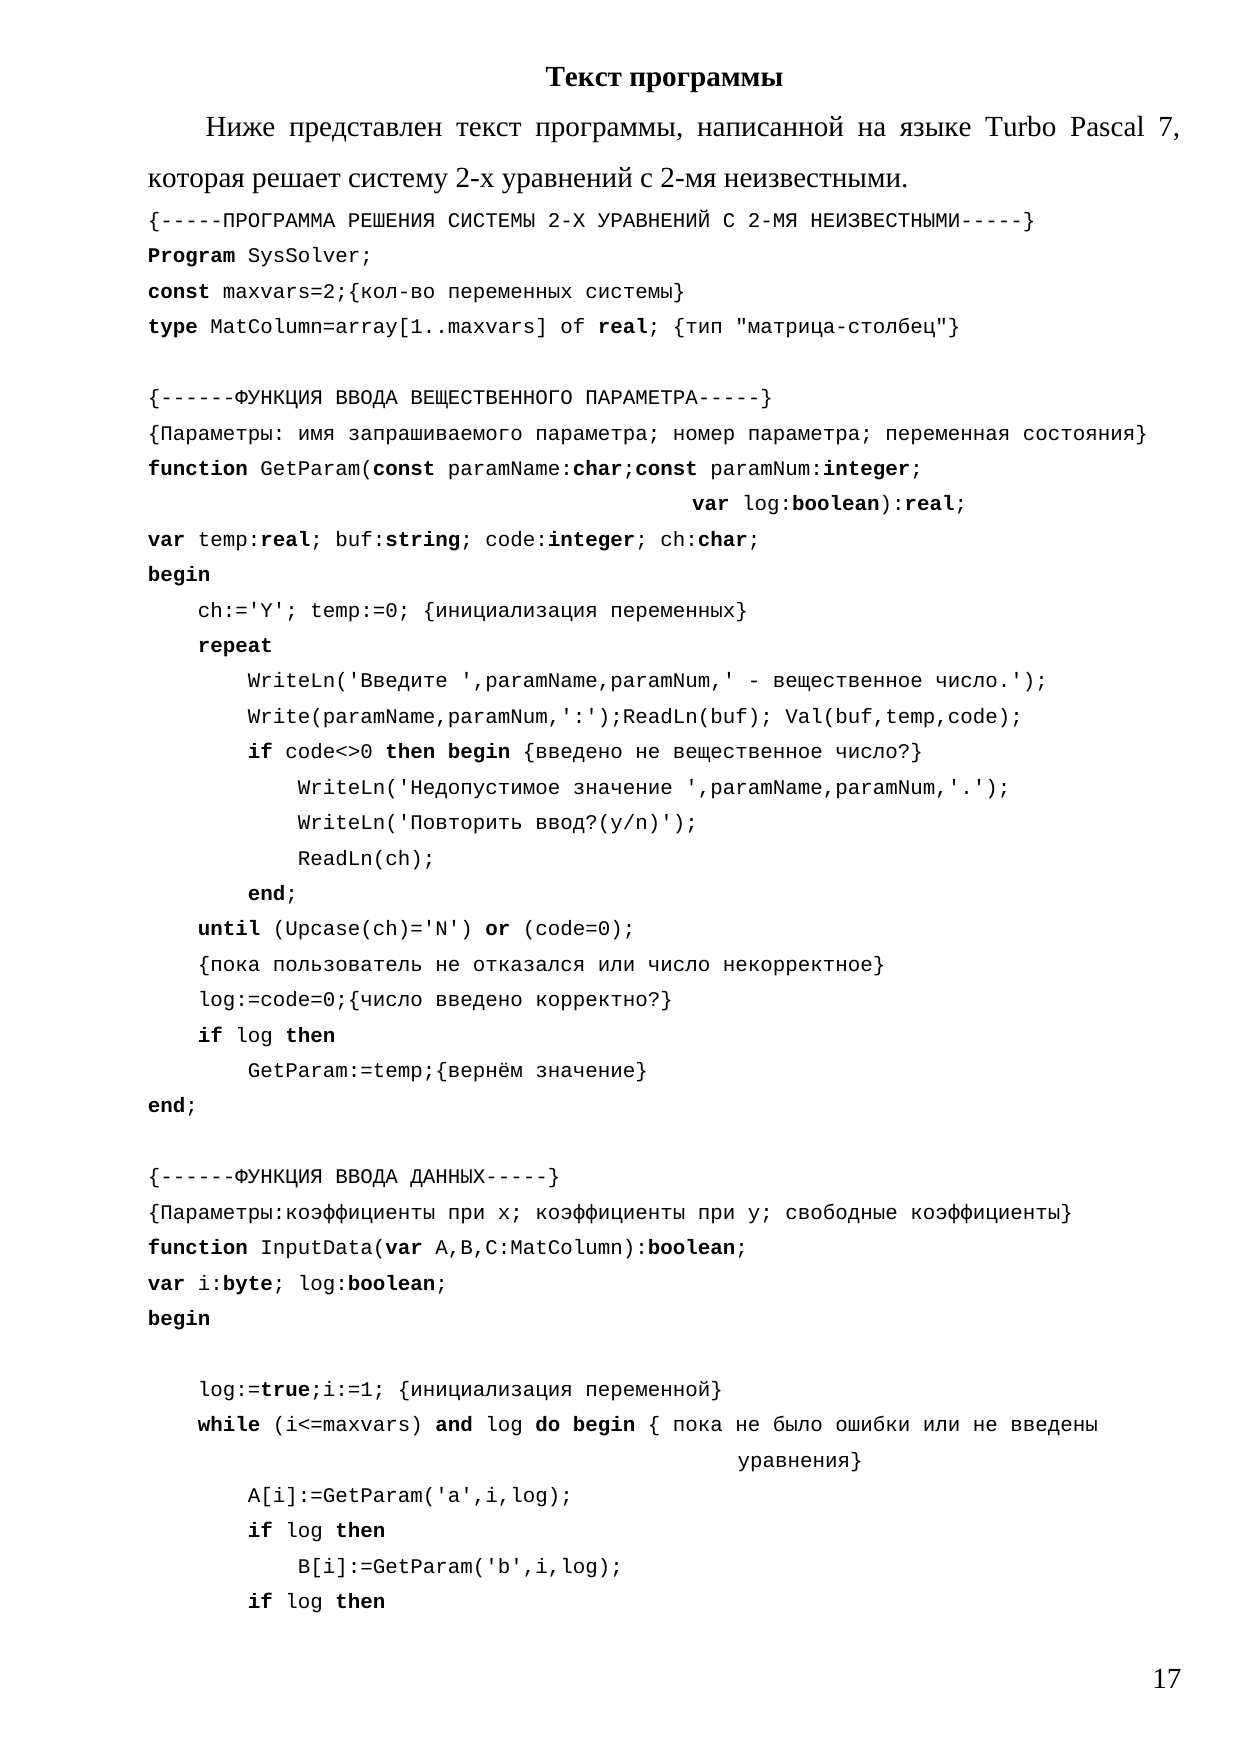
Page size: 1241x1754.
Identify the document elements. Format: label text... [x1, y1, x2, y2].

text WriteLn('Повторить ввод?(y/n)'); [148, 812, 1181, 836]
text WriteLn('Введите ',paramName,paramNum,' - вещественное число.'); [148, 670, 1181, 694]
text Write(paramName,paramNum,':');ReadLn(buf); Val(buf,temp,code); [148, 706, 1181, 729]
text begin [148, 1308, 1181, 1332]
text end; [148, 1095, 1181, 1119]
text if code<>0 then begin {введено не вещественное число?} [148, 741, 1181, 765]
text {пока пользователь не отказался или число некорректное} [148, 954, 1181, 977]
text log:=code=0;{число введено корректно?} [148, 989, 1181, 1013]
text if log then [148, 1591, 1181, 1615]
text Program SysSolver; [148, 245, 1181, 269]
text уравнения} [148, 1449, 1181, 1473]
text function GetParam(const paramName:char;const paramNum:integer; [148, 458, 1181, 482]
text var log:boolean):real; [148, 493, 1181, 517]
text while (i<=maxvars) and log do begin { пока не было ошибки или не введены [148, 1414, 1181, 1438]
text A[i]:=GetParam('a',i,log); [148, 1485, 1181, 1509]
text begin [148, 564, 1181, 588]
text ch:='Y'; temp:=0; {инициализация переменных} [148, 599, 1181, 623]
text if log then [148, 1520, 1181, 1544]
text GetParam:=temp;{вернём значение} [148, 1060, 1181, 1084]
text {-----ПРОГРАММА РЕШЕНИЯ СИСТЕМЫ 2-Х УРАВНЕНИЙ С 2-МЯ НЕИЗВЕСТНЫМИ-----} [148, 210, 1181, 234]
text var i:byte; log:boolean; [148, 1272, 1181, 1296]
text function InputData(var A,B,C:MatColumn):boolean; [148, 1237, 1181, 1261]
text {------ФУНКЦИЯ ВВОДА ВЕЩЕСТВЕННОГО ПАРАМЕТРА-----} [148, 387, 1181, 411]
subtitle Текст программы [207, 59, 1122, 93]
text type MatColumn=array[1..maxvars] of real; {тип "матрица-столбец"} [148, 316, 1181, 340]
text {Параметры: имя запрашиваемого параметра; номер параметра; переменная состояния} [148, 422, 1181, 446]
text log:=true;i:=1; {инициализация переменной} [148, 1379, 1181, 1402]
text ReadLn(ch); [148, 847, 1181, 871]
text repeat [148, 635, 1181, 659]
text {Параметры:коэффициенты при х; коэффициенты при у; свободные коэффициенты} [148, 1202, 1181, 1225]
text if log then [148, 1024, 1181, 1048]
text Ниже представлен текст программы, написанной на языке Turbo Pascal 7, которая решает систему 2-х уравнений с 2-мя неизвестными. [148, 109, 1181, 193]
text until (Upcase(ch)='N') or (code=0); [148, 918, 1181, 942]
text end; [148, 883, 1181, 907]
text B[i]:=GetParam('b',i,log); [148, 1556, 1181, 1579]
text {------ФУНКЦИЯ ВВОДА ДАННЫХ-----} [148, 1166, 1181, 1190]
text var temp:real; buf:string; code:integer; ch:char; [148, 529, 1181, 552]
text const maxvars=2;{кол-во переменных системы} [148, 281, 1181, 304]
text WriteLn('Недопустимое значение ',paramName,paramNum,'.'); [148, 777, 1181, 800]
